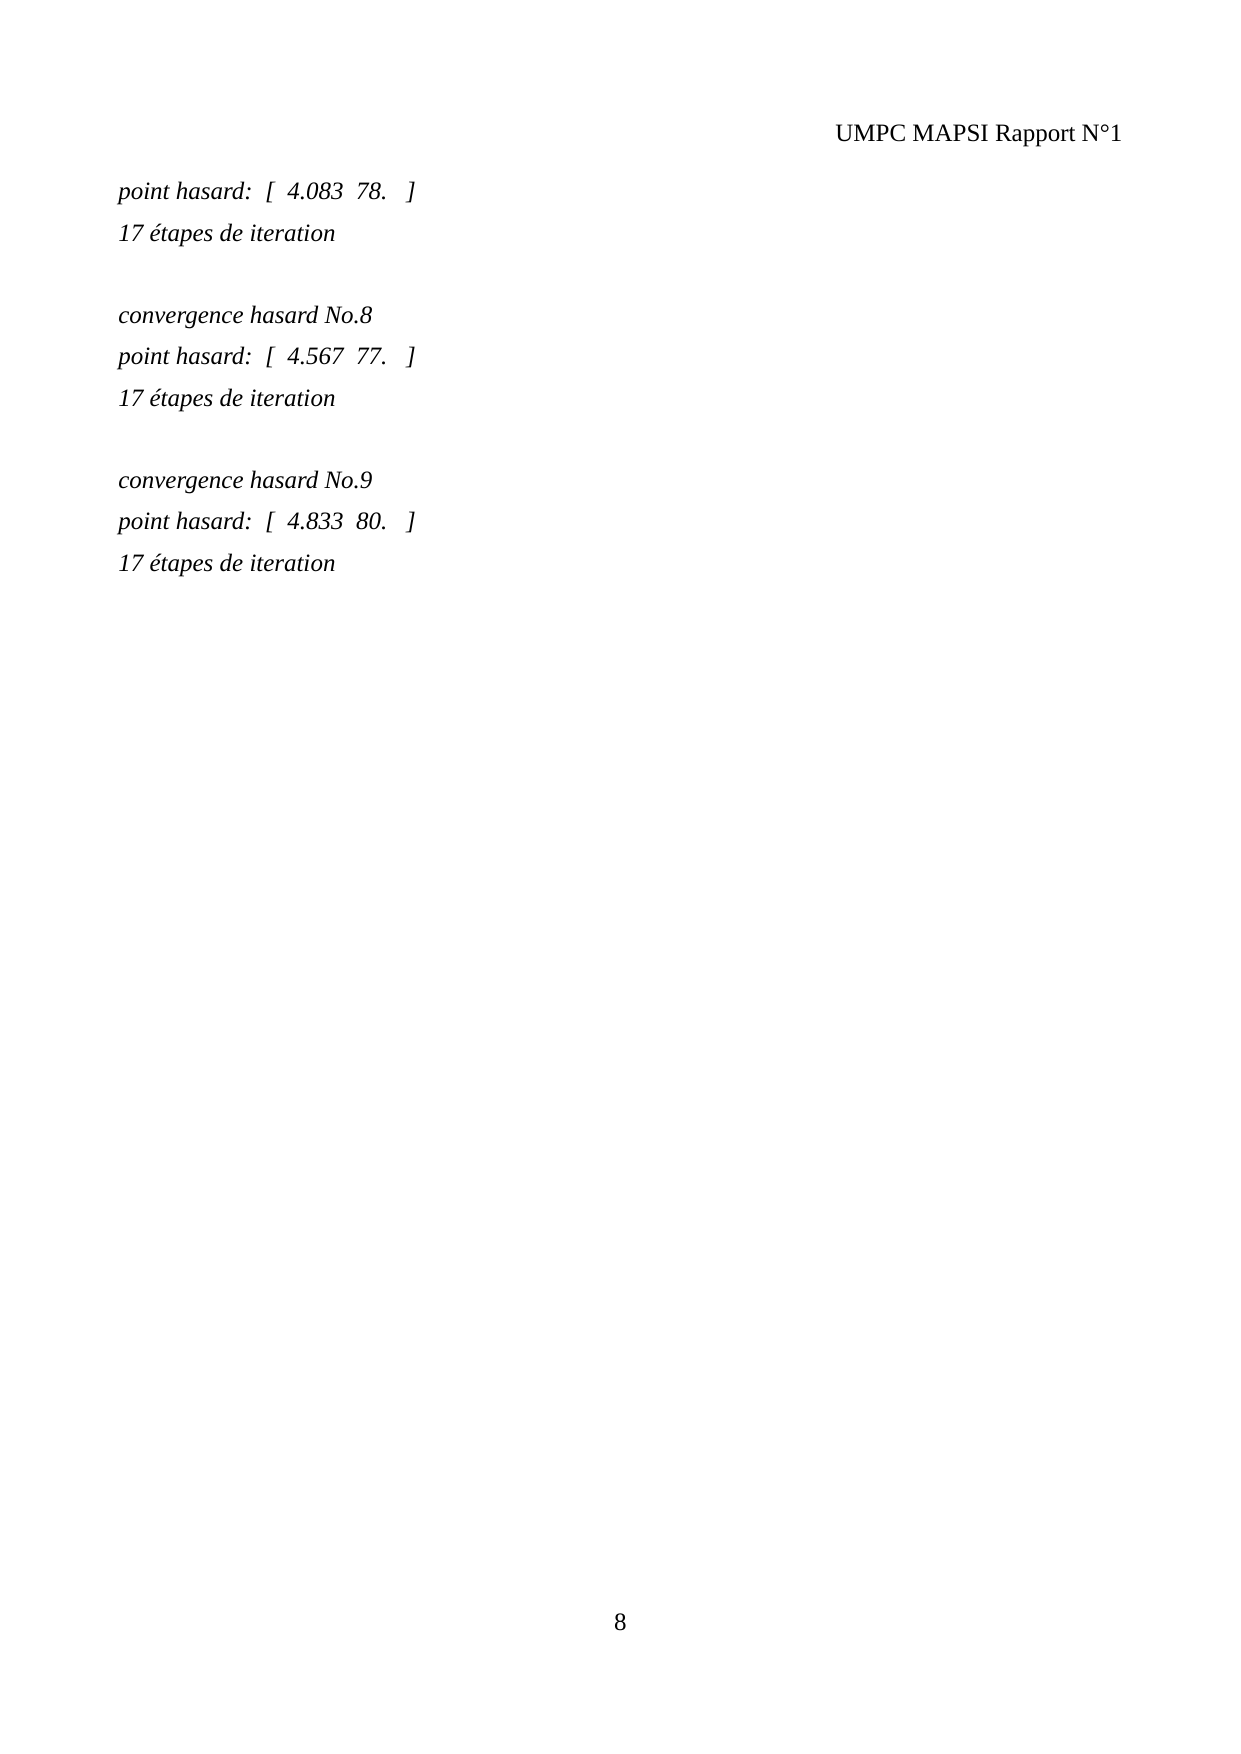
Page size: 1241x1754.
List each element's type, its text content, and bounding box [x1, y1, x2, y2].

text point hasard: [ 4.083 78. ] [118, 176, 1122, 205]
text 17 étapes de iteration [118, 548, 1122, 576]
text convergence hasard No.9 [118, 465, 1122, 494]
text 17 étapes de iteration [118, 383, 1122, 411]
text point hasard: [ 4.833 80. ] [118, 506, 1122, 535]
text 17 étapes de iteration [118, 218, 1122, 246]
text point hasard: [ 4.567 77. ] [118, 341, 1122, 370]
text convergence hasard No.8 [118, 300, 1122, 329]
